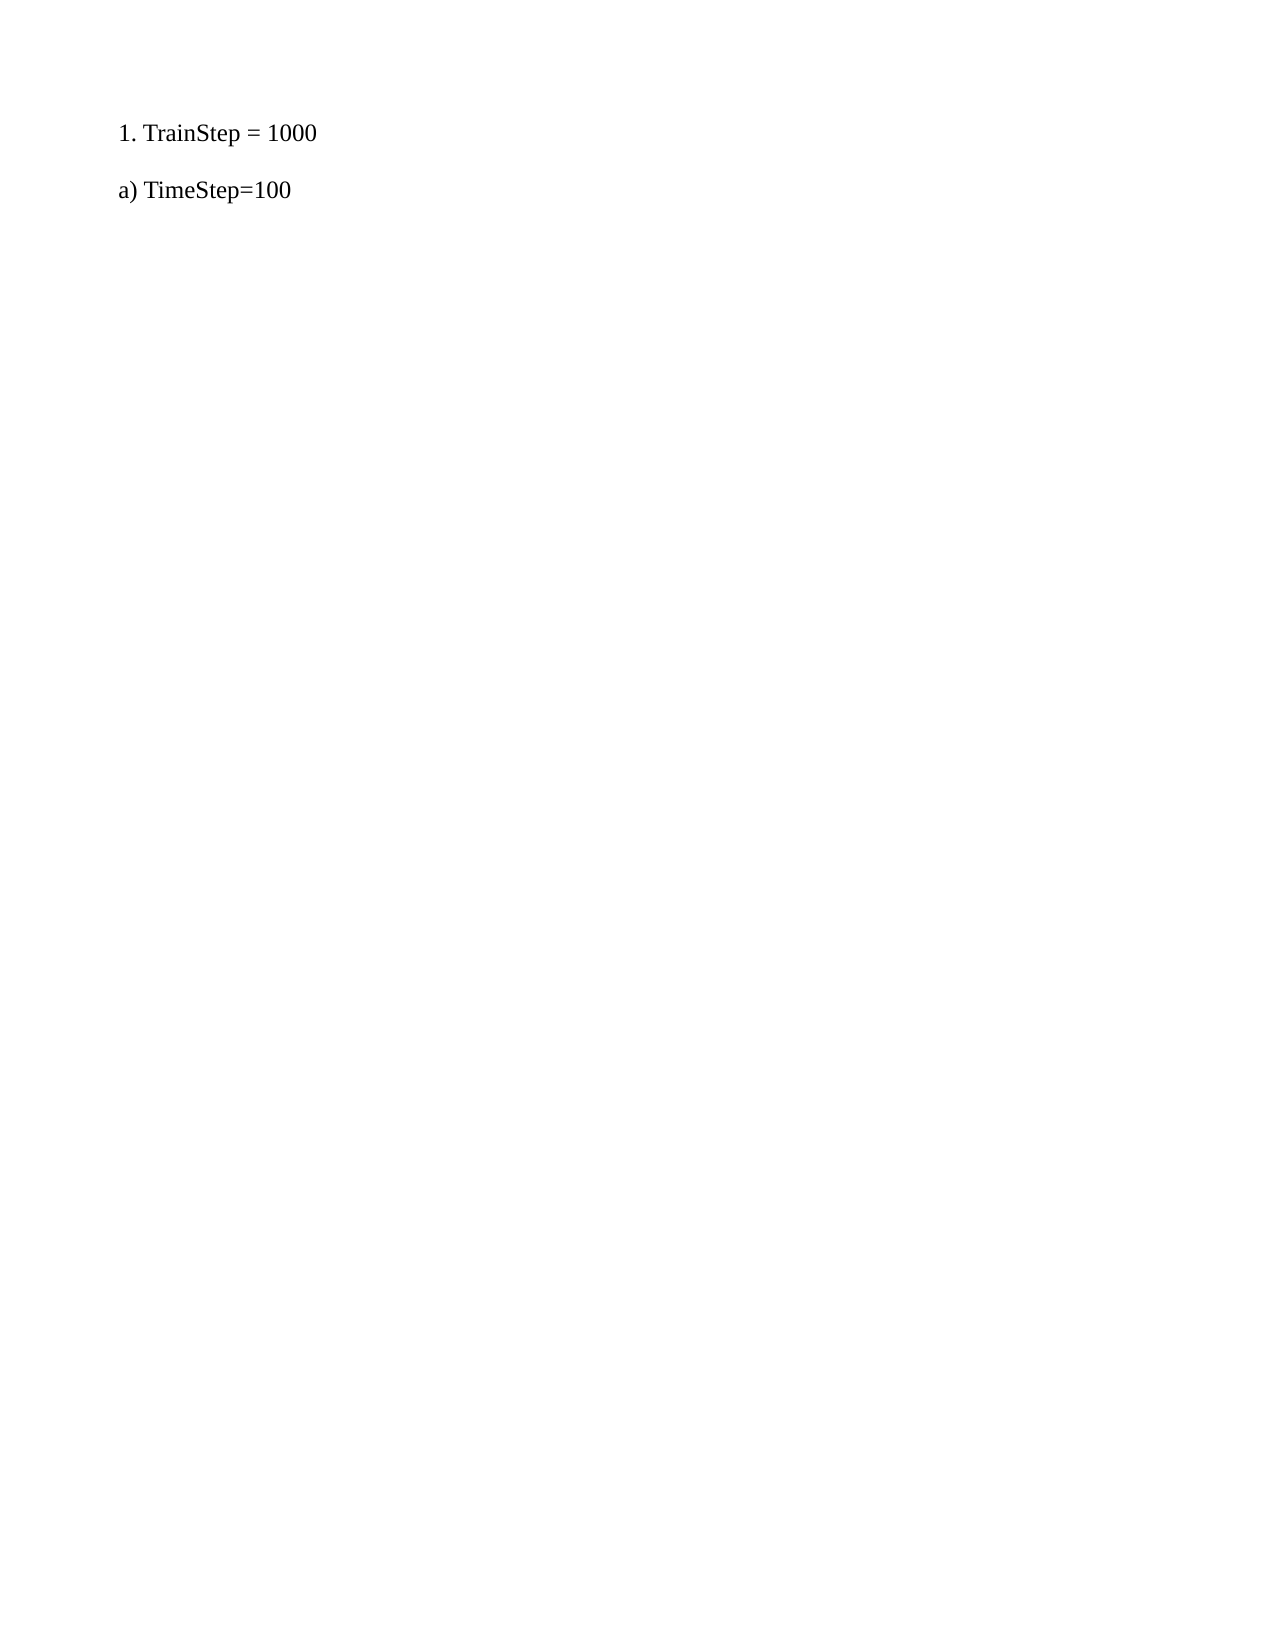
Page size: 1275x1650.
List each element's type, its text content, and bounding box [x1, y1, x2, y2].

text 1. TrainStep = 1000 [118, 118, 1157, 147]
text a) TimeStep=100 [118, 176, 1157, 204]
